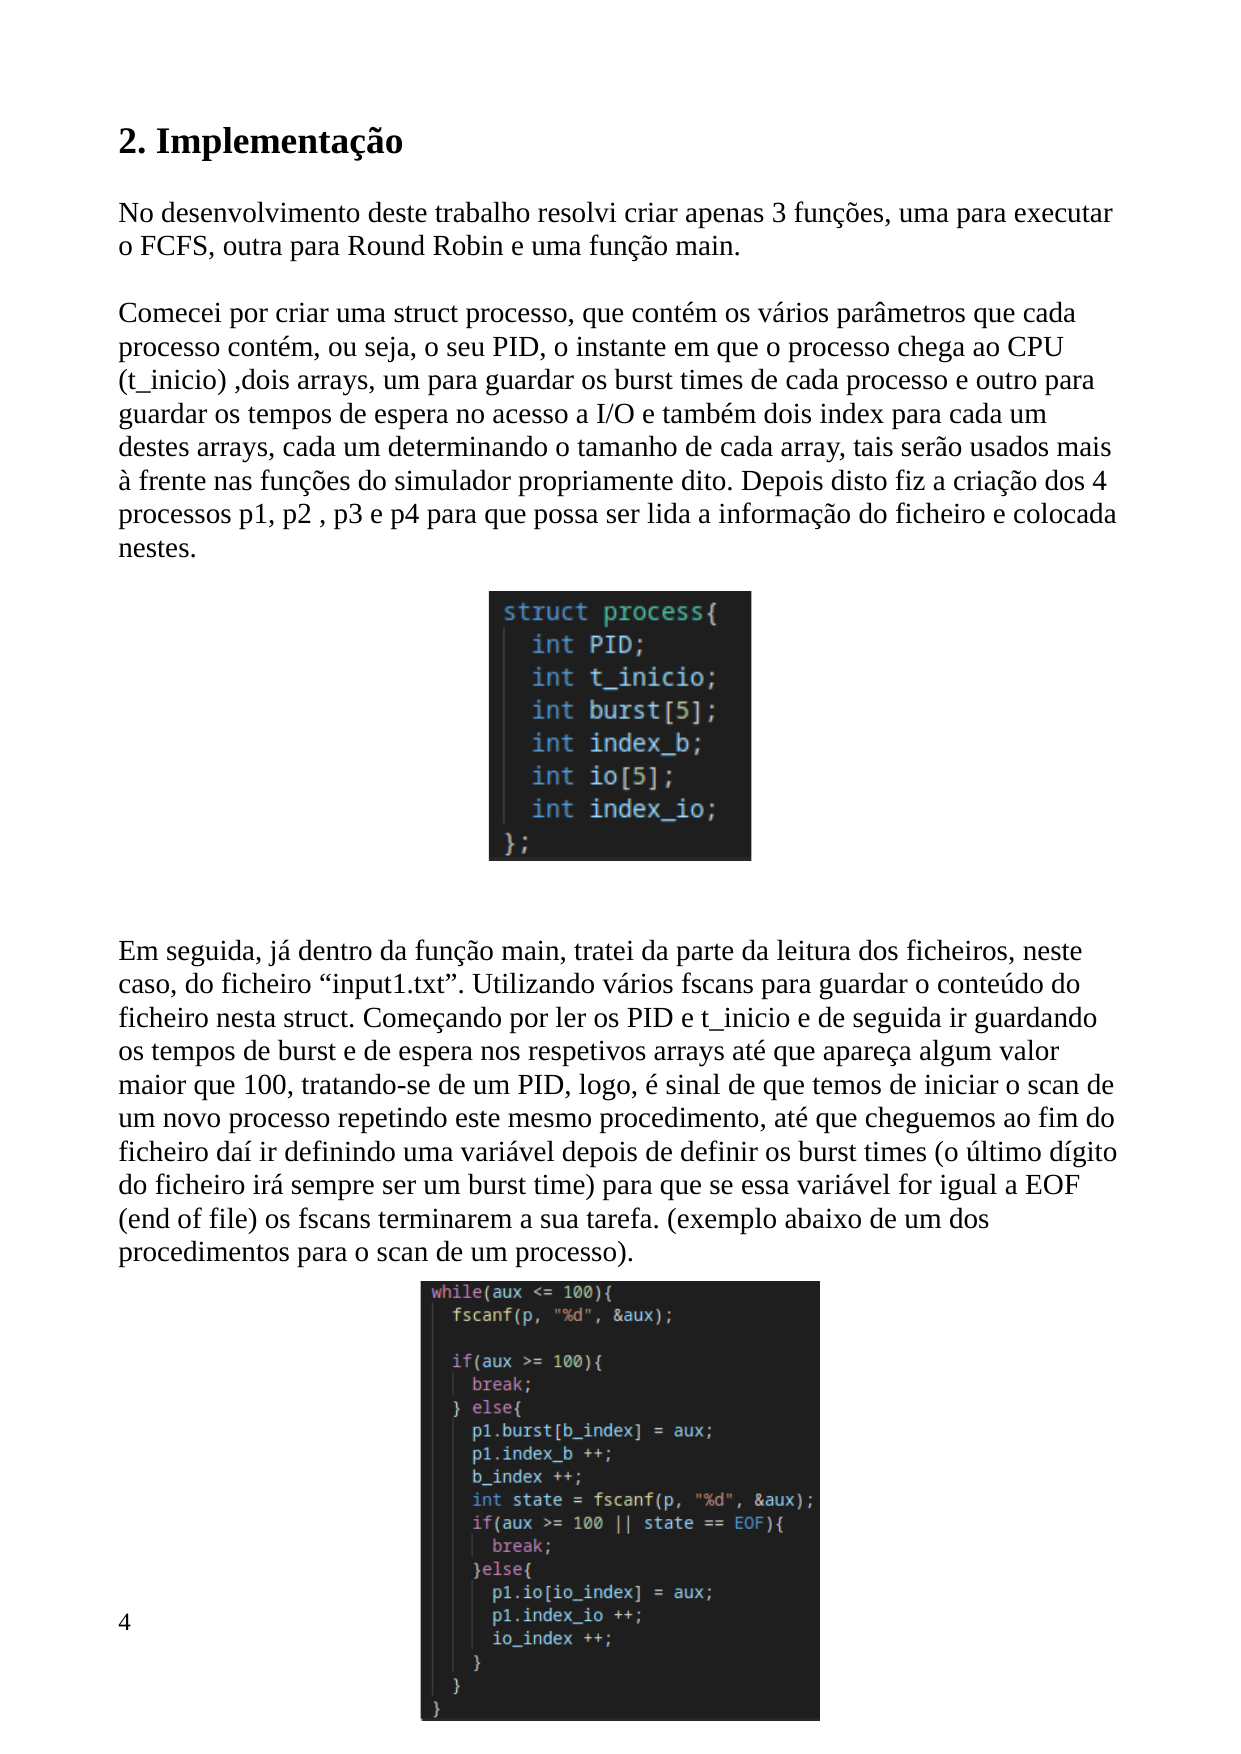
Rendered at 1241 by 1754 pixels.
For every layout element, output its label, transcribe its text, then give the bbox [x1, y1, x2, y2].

text No desenvolvimento deste trabalho resolvi criar apenas 3 funções, uma para executar o FCFS, outra para Round Robin e uma função main. [118, 195, 1122, 262]
picture [488, 591, 752, 861]
picture [420, 1281, 820, 1721]
text 2. Implementação [118, 118, 1122, 161]
text Em seguida, já dentro da função main, tratei da parte da leitura dos ficheiros, neste caso, do ficheiro “input1.txt”. Utilizando vários fscans para guardar o conteúdo do ficheiro nesta struct. Começando por ler os PID e t_inicio e de seguida ir guardando os tempos de burst e de espera nos respetivos arrays até que apareça algum valor maior que 100, tratando-se de um PID, logo, é sinal de que temos de iniciar o scan de um novo processo repetindo este mesmo procedimento, até que cheguemos ao fim do ficheiro daí ir definindo uma variável depois de definir os burst times (o último dígito do ficheiro irá sempre ser um burst time) para que se essa variável for igual a EOF (end of file) os fscans terminarem a sua tarefa. (exemplo abaixo de um dos procedimentos para o scan de um processo). [118, 933, 1122, 1268]
text Comecei por criar uma struct processo, que contém os vários parâmetros que cada processo contém, ou seja, o seu PID, o instante em que o processo chega ao CPU (t_inicio) ,dois arrays, um para guardar os burst times de cada processo e outro para guardar os tempos de espera no acesso a I/O e também dois index para cada um destes arrays, cada um determinando o tamanho de cada array, tais serão usados mais à frente nas funções do simulador propriamente dito. Depois disto fiz a criação dos 4 processos p1, p2 , p3 e p4 para que possa ser lida a informação do ficheiro e colocada nestes. [118, 295, 1122, 564]
